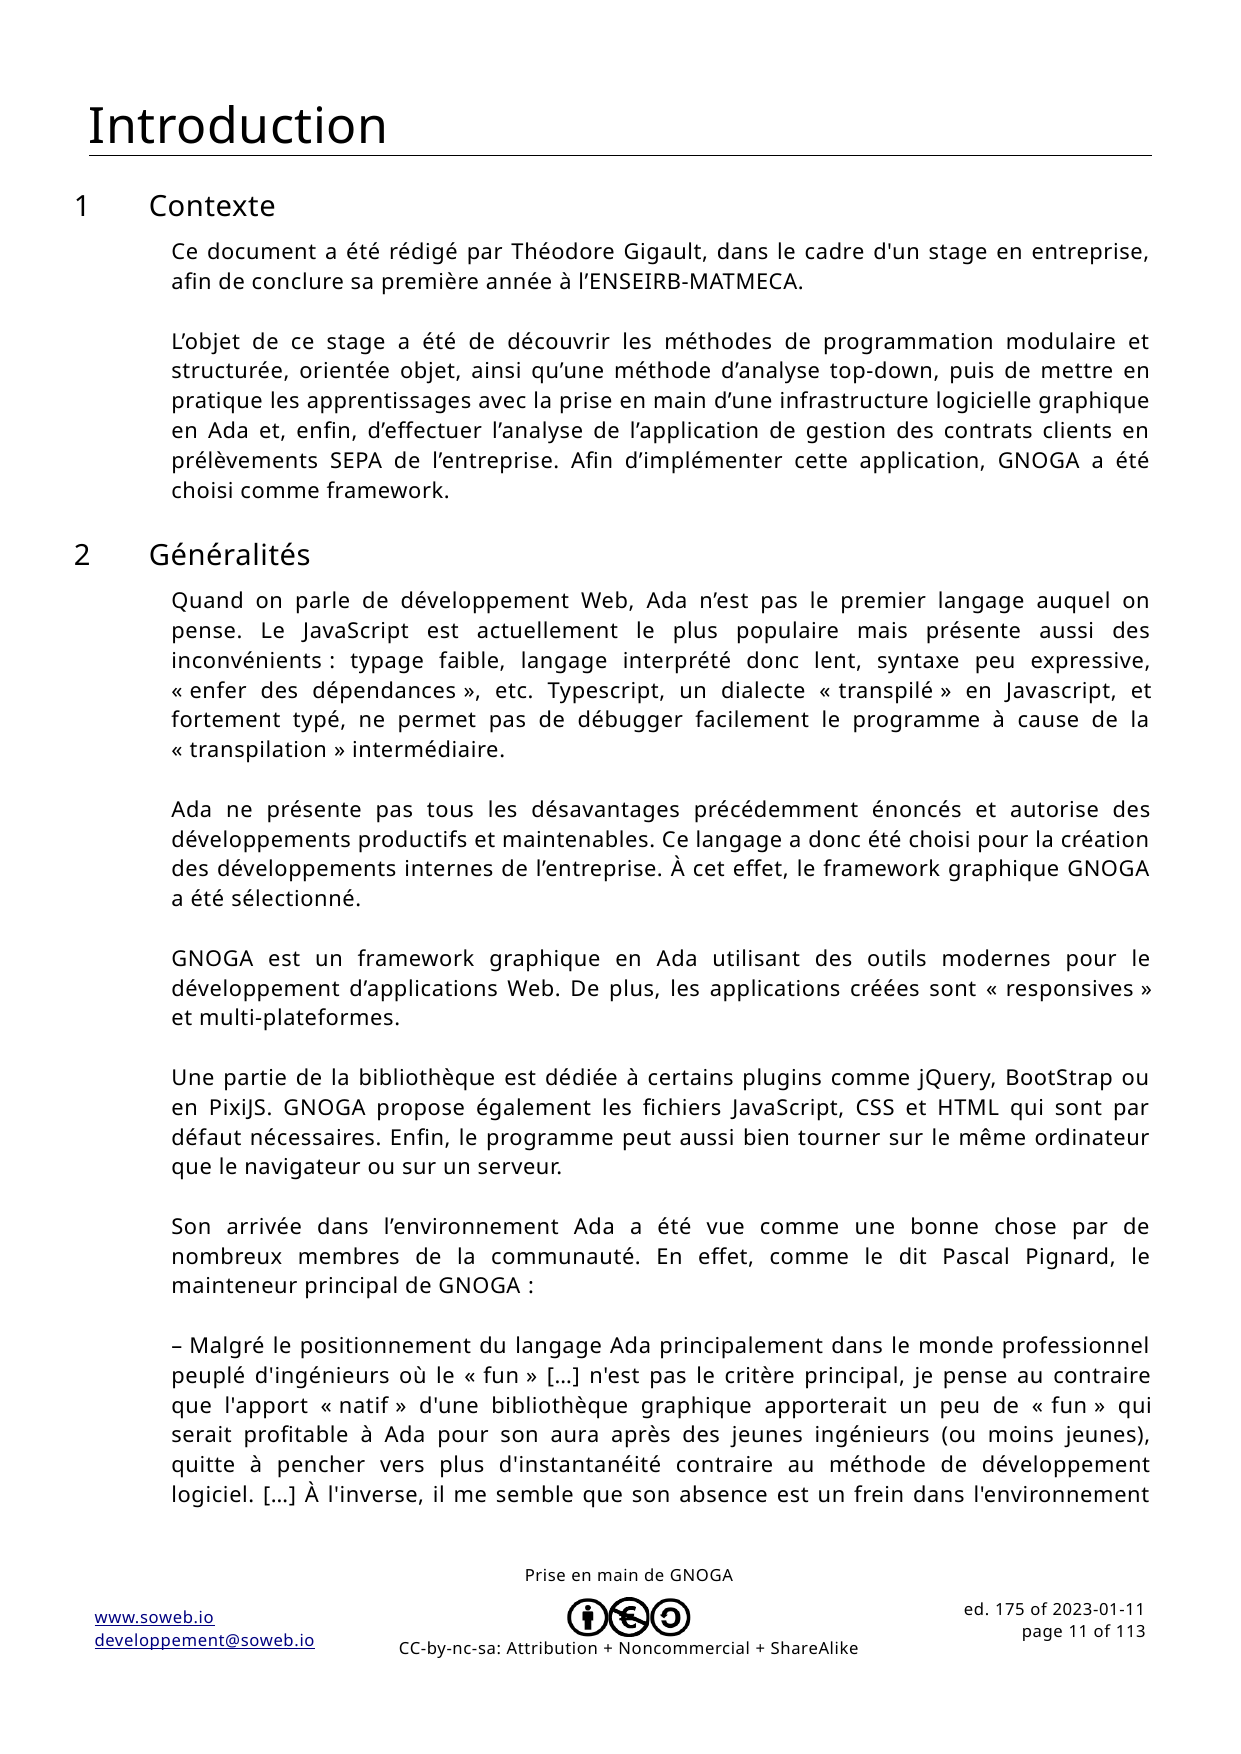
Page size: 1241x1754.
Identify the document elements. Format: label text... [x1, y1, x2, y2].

text L’objet de ce stage a été de découvrir les méthodes de programmation modulaire et structurée, orientée objet, ainsi qu’une méthode d’analyse top-down, puis de mettre en pratique les apprentissages avec la prise en main d’une infrastructure logicielle graphique en Ada et, enfin, d’effectuer l’analyse de l’application de gestion des contrats clients en prélèvements SEPA de l’entreprise. Afin d’implémenter cette application, GNOGA a été choisi comme framework. [171, 326, 1152, 504]
subtitle Généralités [74, 534, 1152, 573]
picture [566, 1597, 691, 1637]
text GNOGA est un framework graphique en Ada utilisant des outils modernes pour le développement d’applications Web. De plus, les applications créées sont « responsives » et multi-plateformes. [171, 943, 1152, 1032]
text Quand on parle de développement Web, Ada n’est pas le premier langage auquel on pense. Le JavaScript est actuellement le plus populaire mais présente aussi des inconvénients : typage faible, langage interprété donc lent, syntaxe peu expressive, « enfer des dépendances », etc. Typescript, un dialecte « transpilé » en Javascript, et fortement typé, ne permet pas de débugger facilement le programme à cause de la « transpilation » intermédiaire. [171, 585, 1152, 764]
text Une partie de la bibliothèque est dédiée à certains plugins comme jQuery, BootStrap ou en PixiJS. GNOGA propose également les fichiers JavaScript, CSS et HTML qui sont par défaut nécessaires. Enfin, le programme peut aussi bien tourner sur le même ordinateur que le navigateur ou sur un serveur. [171, 1062, 1152, 1181]
text Son arrivée dans l’environnement Ada a été vue comme une bonne chose par de nombreux membres de la communauté. En effet, comme le dit Pascal Pignard, le mainteneur principal de GNOGA : [171, 1211, 1152, 1300]
text – Malgré le positionnement du langage Ada principalement dans le monde professionnel peuplé d'ingénieurs où le « fun » […] n'est pas le critère principal, je pense au contraire que l'apport « natif » d'une bibliothèque graphique apporterait un peu de « fun » qui serait profitable à Ada pour son aura après des jeunes ingénieurs (ou moins jeunes), quitte à pencher vers plus d'instantanéité contraire au méthode de développement logiciel. […] À l'inverse, il me semble que son absence est un frein dans l'environnement [171, 1330, 1152, 1509]
subtitle Introduction [88, 88, 1152, 155]
text Ce document a été rédigé par Théodore Gigault, dans le cadre d'un stage en entreprise, afin de conclure sa première année à l’ENSEIRB-MATMECA. [171, 236, 1152, 296]
text Ada ne présente pas tous les désavantages précédemment énoncés et autorise des développements productifs et maintenables. Ce langage a donc été choisi pour la création des développements internes de l’entreprise. À cet effet, le framework graphique GNOGA a été sélectionné. [171, 794, 1152, 913]
subtitle Contexte [74, 185, 1152, 224]
